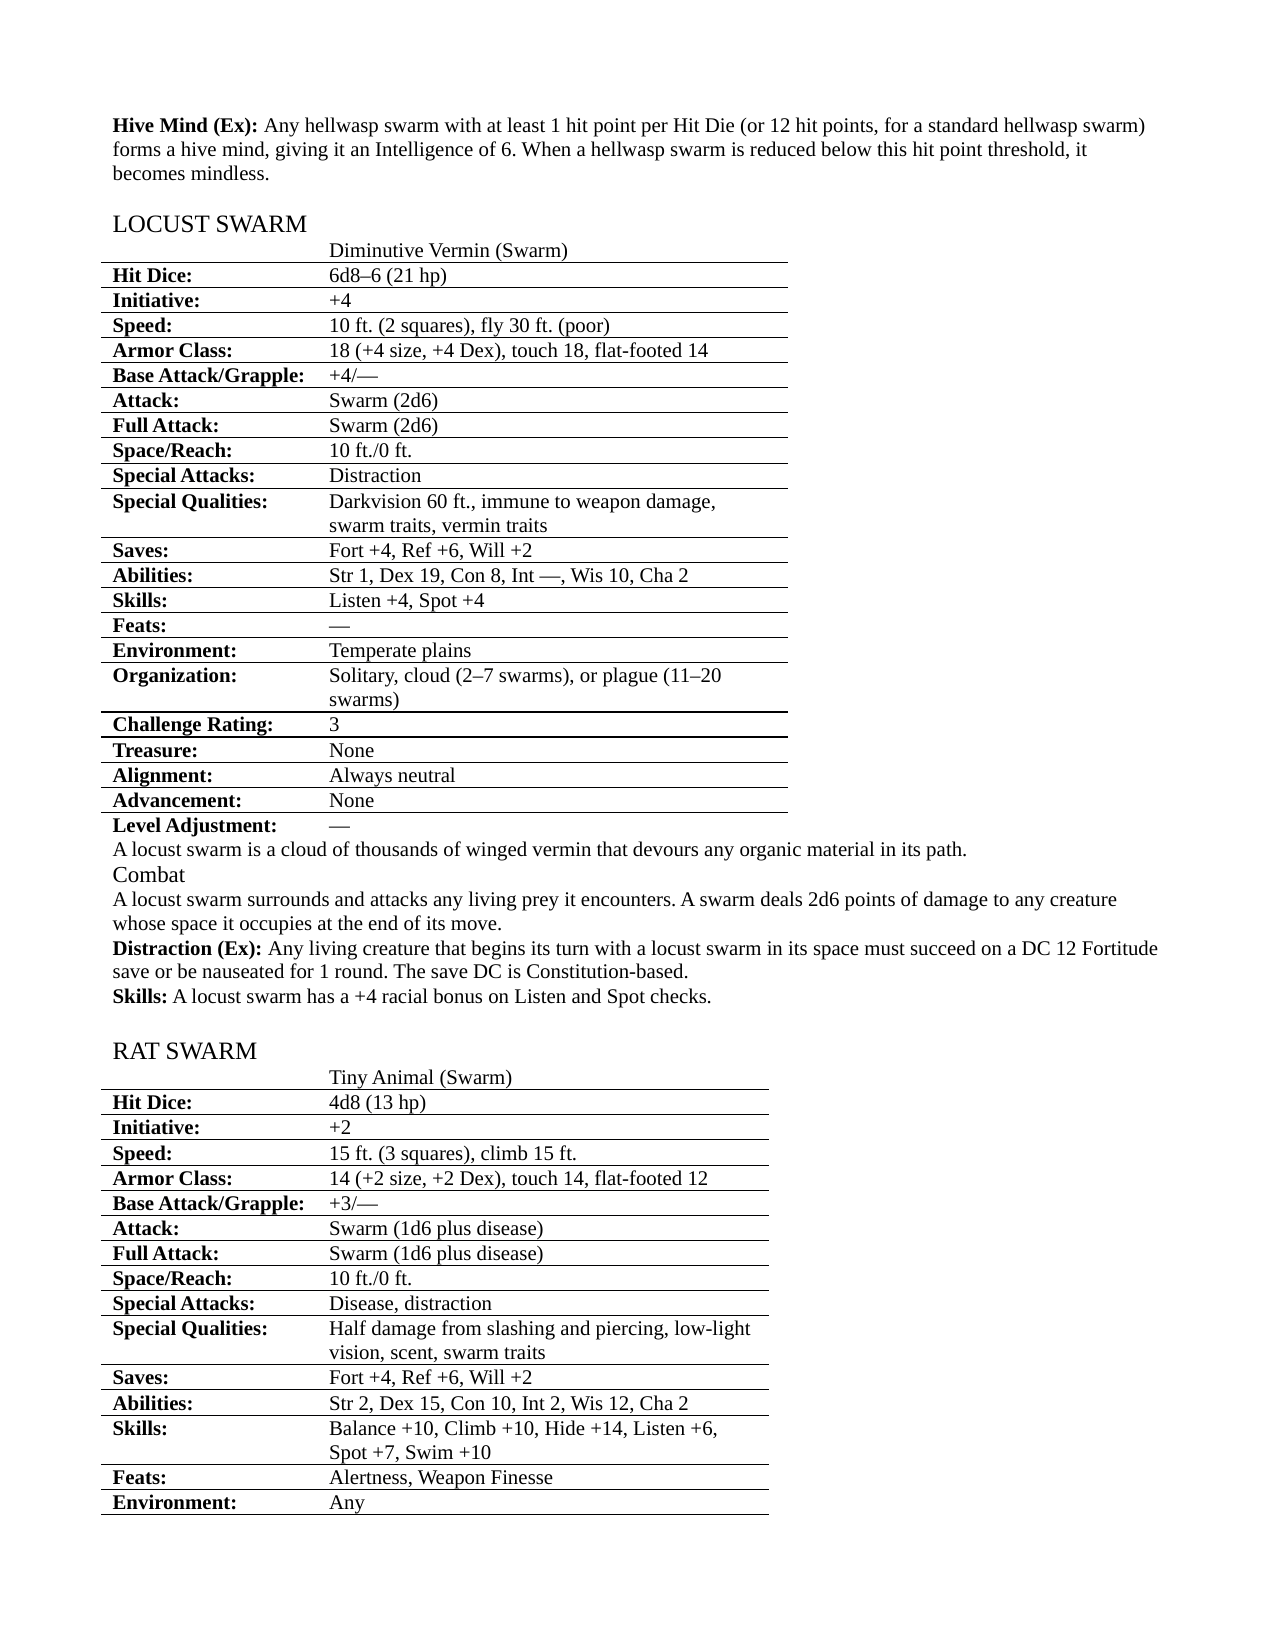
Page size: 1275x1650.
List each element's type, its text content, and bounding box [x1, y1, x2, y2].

table_cell 4d8 (13 hp) [318, 1090, 769, 1114]
table_cell Challenge Rating: [101, 713, 318, 736]
table_cell — [318, 613, 787, 637]
table_cell 10 ft. (2 squares), fly 30 ft. (poor) [318, 313, 787, 337]
table_cell Environment: [101, 638, 318, 662]
table_cell Saves: [101, 1365, 318, 1389]
table_cell Distraction [318, 464, 787, 487]
table_cell Swarm (2d6) [318, 388, 787, 412]
table_cell 6d8–6 (21 hp) [318, 263, 787, 287]
table_cell Level Adjustment: [101, 813, 318, 837]
table_cell Temperate plains [318, 638, 787, 662]
table_cell Balance +10, Climb +10, Hide +14, Listen +6, Spot +7, Swim +10 [318, 1416, 769, 1464]
table_cell 14 (+2 size, +2 Dex), touch 14, flat-footed 12 [318, 1166, 769, 1189]
table_cell 3 [318, 713, 787, 736]
table_cell Any [318, 1490, 769, 1514]
table_cell Special Attacks: [101, 1291, 318, 1315]
table_cell Skills: [101, 588, 318, 612]
table_cell Swarm (2d6) [318, 413, 787, 437]
table_cell Abilities: [101, 1390, 318, 1414]
table_cell Base Attack/Grapple: [101, 363, 318, 387]
table_cell Special Qualities: [101, 489, 318, 537]
table_cell Swarm (1d6 plus disease) [318, 1216, 769, 1240]
table_cell Disease, distraction [318, 1291, 769, 1315]
table_cell Solitary, cloud (2–7 swarms), or plague (11–20 swarms) [318, 663, 787, 711]
text Distraction (Ex): Any living creature that begins its turn with a locust swarm in its space must succeed on a DC 12 Fortitude save or be nauseated for 1 round. The save DC is Constitution-based. [112, 935, 1162, 983]
table_cell Full Attack: [101, 413, 318, 437]
table_cell Treasure: [101, 738, 318, 762]
table_cell Fort +4, Ref +6, Will +2 [318, 538, 787, 562]
table_cell Space/Reach: [101, 1266, 318, 1290]
table_cell Fort +4, Ref +6, Will +2 [318, 1365, 769, 1389]
table_cell +2 [318, 1115, 769, 1139]
table_cell Attack: [101, 1216, 318, 1240]
text LOCUST SWARM [112, 209, 1162, 237]
table_cell Environment: [101, 1490, 318, 1514]
table_cell Armor Class: [101, 1166, 318, 1189]
table_cell Initiative: [101, 1115, 318, 1139]
table_cell Feats: [101, 1465, 318, 1489]
table_cell Organization: [101, 663, 318, 711]
table_cell Skills: [101, 1416, 318, 1464]
table_cell Special Qualities: [101, 1316, 318, 1364]
table_cell Full Attack: [101, 1241, 318, 1265]
table_cell Swarm (1d6 plus disease) [318, 1241, 769, 1265]
table_cell Abilities: [101, 563, 318, 587]
text RAT SWARM [112, 1036, 1162, 1065]
table_cell Speed: [101, 313, 318, 337]
table_cell Hit Dice: [101, 1090, 318, 1114]
table_cell Always neutral [318, 763, 787, 787]
table_cell Alignment: [101, 763, 318, 787]
table_cell Armor Class: [101, 338, 318, 362]
table_cell Base Attack/Grapple: [101, 1191, 318, 1215]
table_cell Listen +4, Spot +4 [318, 588, 787, 612]
table_cell +3/— [318, 1191, 769, 1215]
table_cell Special Attacks: [101, 464, 318, 487]
table_cell Str 2, Dex 15, Con 10, Int 2, Wis 12, Cha 2 [318, 1390, 769, 1414]
table_header [101, 1065, 318, 1089]
table_cell Space/Reach: [101, 438, 318, 462]
table_cell Alertness, Weapon Finesse [318, 1465, 769, 1489]
table_cell 10 ft./0 ft. [318, 438, 787, 462]
table_cell Feats: [101, 613, 318, 637]
table_cell Advancement: [101, 788, 318, 812]
table_header Tiny Animal (Swarm) [318, 1065, 769, 1089]
table_cell Attack: [101, 388, 318, 412]
table_cell Half damage from slashing and piercing, low-light vision, scent, swarm traits [318, 1316, 769, 1364]
table_cell Saves: [101, 538, 318, 562]
table_cell +4/— [318, 363, 787, 387]
table_cell +4 [318, 288, 787, 312]
table_cell Hit Dice: [101, 263, 318, 287]
table_header [101, 238, 318, 262]
text A locust swarm is a cloud of thousands of winged vermin that devours any organic material in its path. [112, 837, 1162, 861]
table_cell None [318, 738, 787, 762]
table_header Diminutive Vermin (Swarm) [318, 238, 787, 262]
table_cell Speed: [101, 1140, 318, 1164]
table_cell None [318, 788, 787, 812]
text Hive Mind (Ex): Any hellwasp swarm with at least 1 hit point per Hit Die (or 12 hit points, for a standard hellwasp swarm) forms a hive mind, giving it an Intelligence of 6. When a hellwasp swarm is reduced below this hit point threshold, it becomes mindless. [112, 112, 1162, 185]
table_cell Initiative: [101, 288, 318, 312]
table_cell Darkvision 60 ft., immune to weapon damage, swarm traits, vermin traits [318, 489, 787, 537]
text Combat [112, 861, 1162, 887]
table_cell 18 (+4 size, +4 Dex), touch 18, flat-footed 14 [318, 338, 787, 362]
table_cell 15 ft. (3 squares), climb 15 ft. [318, 1140, 769, 1164]
table_cell — [318, 813, 787, 837]
text Skills: A locust swarm has a +4 racial bonus on Listen and Spot checks. [112, 983, 1162, 1008]
table_cell Str 1, Dex 19, Con 8, Int —, Wis 10, Cha 2 [318, 563, 787, 587]
text A locust swarm surrounds and attacks any living prey it encounters. A swarm deals 2d6 points of damage to any creature whose space it occupies at the end of its move. [112, 887, 1162, 935]
table_cell 10 ft./0 ft. [318, 1266, 769, 1290]
